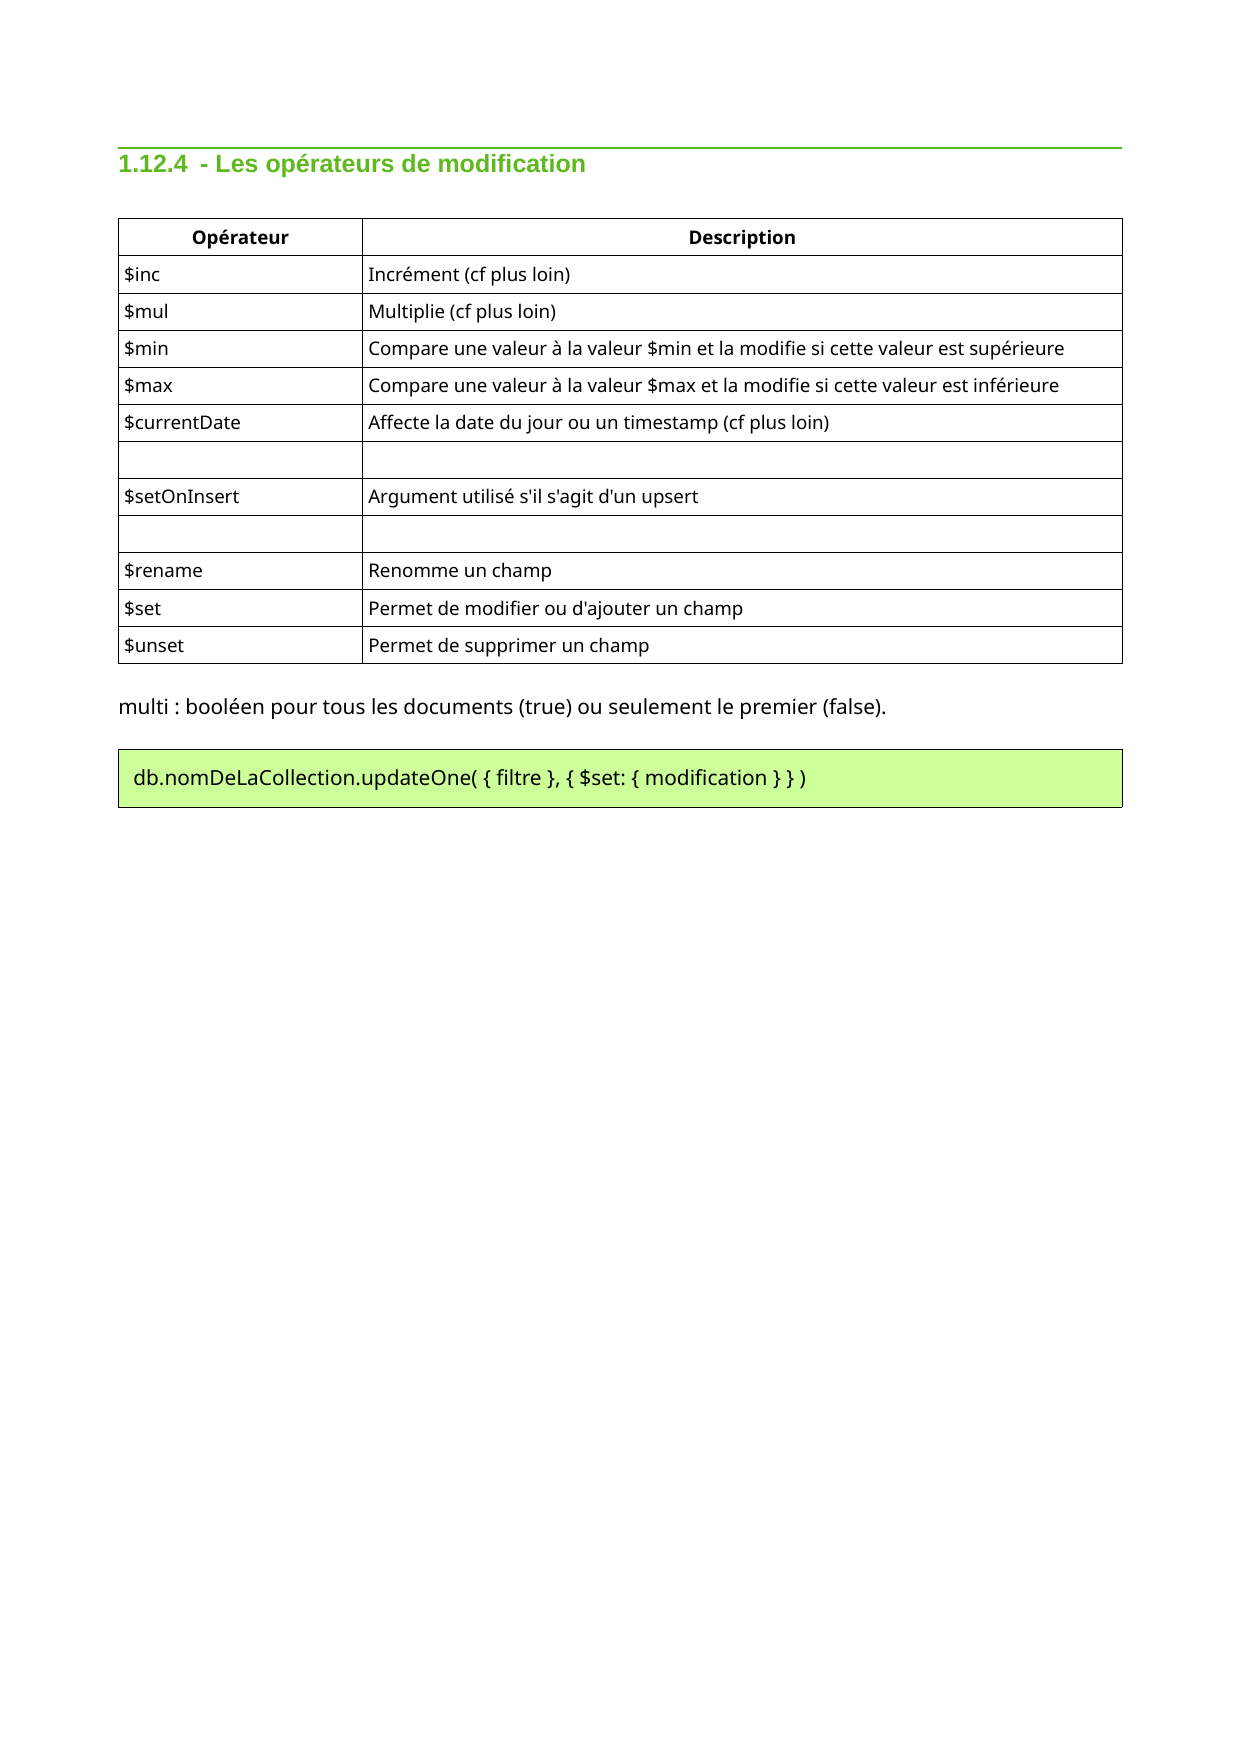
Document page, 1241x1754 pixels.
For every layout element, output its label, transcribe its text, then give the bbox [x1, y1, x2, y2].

table_cell Compare une valeur à la valeur $max et la modifie si cette valeur est inférieure [363, 368, 1122, 404]
table_cell Incrément (cf plus loin) [363, 256, 1122, 292]
table_cell [363, 442, 1122, 478]
table_cell $setOnInsert [119, 479, 362, 515]
text multi : booléen pour tous les documents (true) ou seulement le premier (false). [118, 692, 1122, 720]
table_cell [119, 516, 362, 552]
table_cell $currentDate [119, 405, 362, 441]
table_cell Permet de modifier ou d'ajouter un champ [363, 590, 1122, 626]
table_cell Permet de supprimer un champ [363, 627, 1122, 663]
text db.nomDeLaCollection.updateOne( { filtre }, { $set: { modification } } ) [119, 750, 1122, 807]
subtitle - Les opérateurs de modification [118, 149, 1122, 177]
table_cell Compare une valeur à la valeur $min et la modifie si cette valeur est supérieure [363, 331, 1122, 367]
table_cell $max [119, 368, 362, 404]
table_cell $mul [119, 294, 362, 329]
table_cell $min [119, 331, 362, 367]
table_cell Argument utilisé s'il s'agit d'un upsert [363, 479, 1122, 515]
table_cell Affecte la date du jour ou un timestamp (cf plus loin) [363, 405, 1122, 441]
table_header Description [363, 219, 1122, 255]
table_cell $inc [119, 256, 362, 292]
table_cell Multiplie (cf plus loin) [363, 294, 1122, 329]
table_header Opérateur [119, 219, 362, 255]
table_cell [119, 442, 362, 478]
table_cell [363, 516, 1122, 552]
table_cell Renomme un champ [363, 553, 1122, 589]
table_cell $set [119, 590, 362, 626]
table_cell $unset [119, 627, 362, 663]
table_cell $rename [119, 553, 362, 589]
